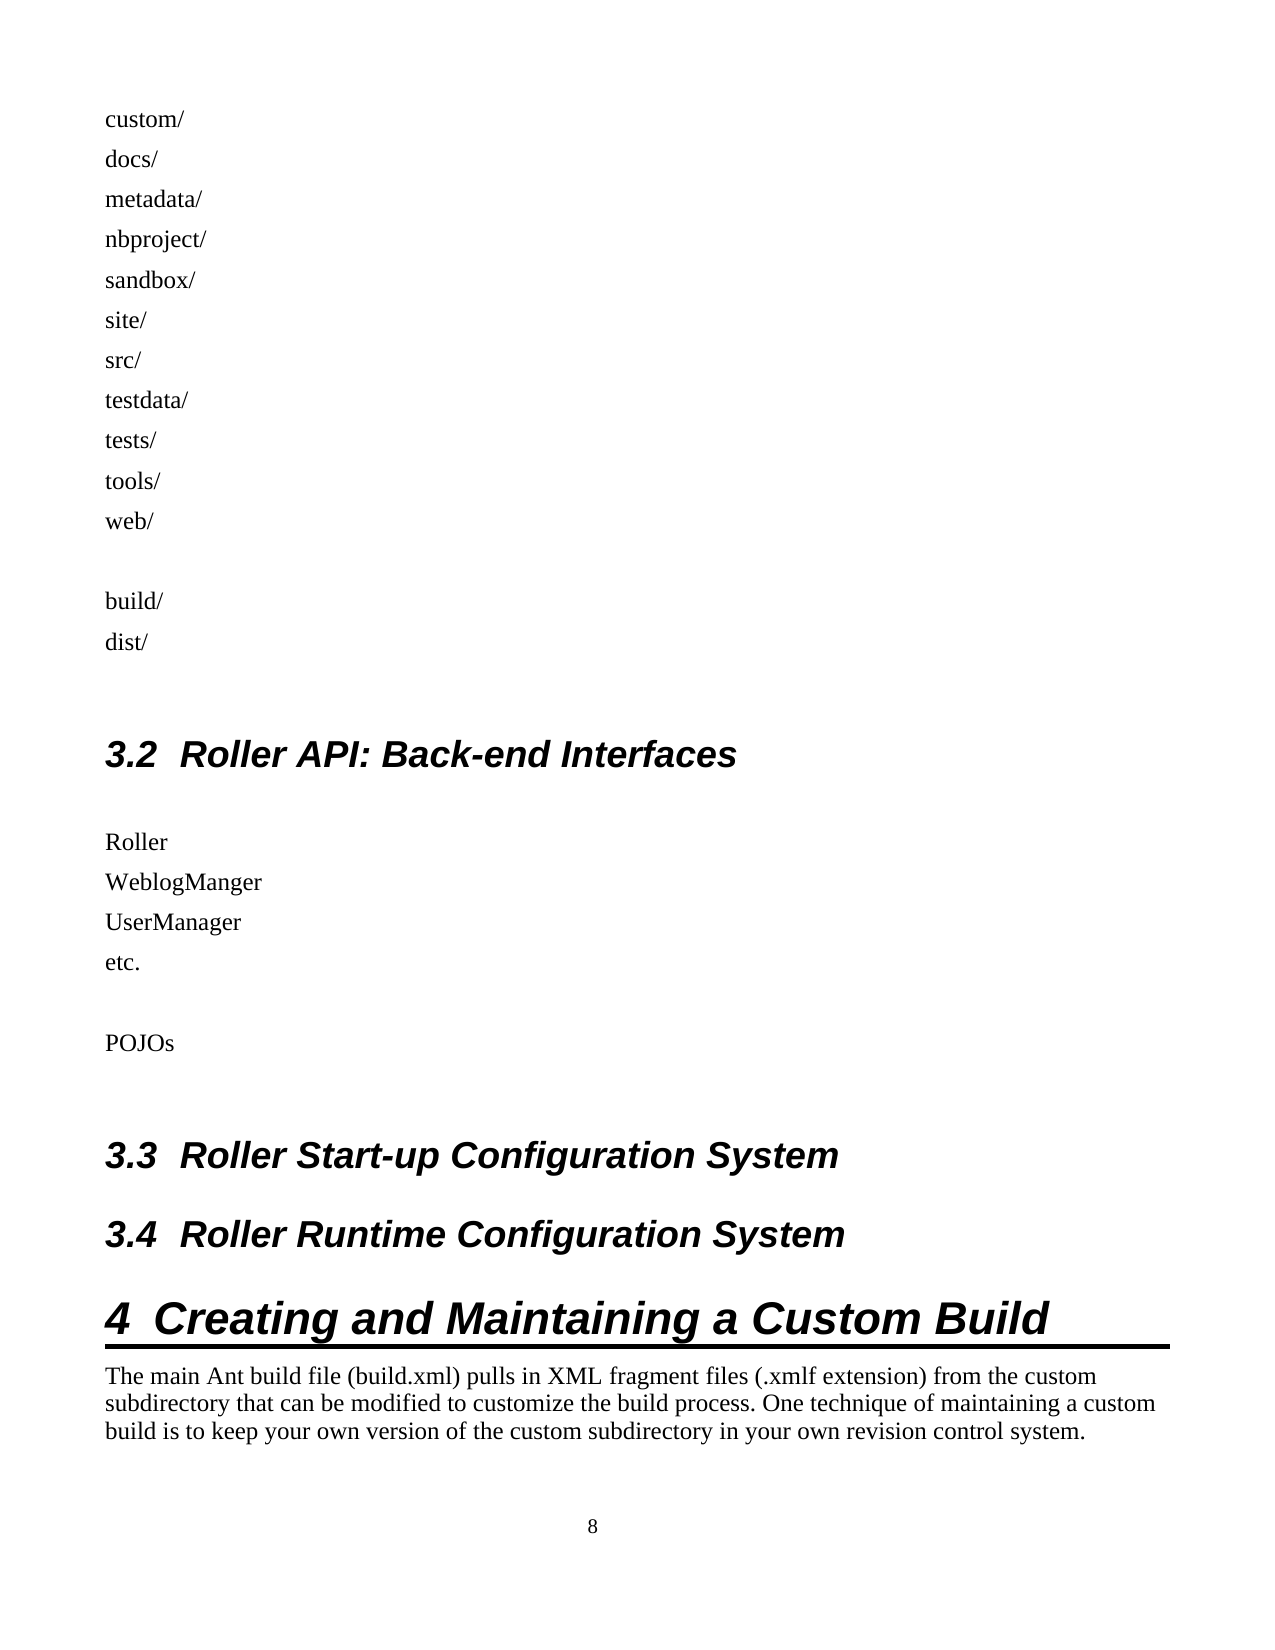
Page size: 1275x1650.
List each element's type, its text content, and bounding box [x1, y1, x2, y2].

text tests/ [105, 427, 1170, 454]
text Roller [105, 828, 1170, 855]
text sandbox/ [105, 266, 1170, 293]
text build/ [105, 587, 1170, 615]
subtitle Roller API: Back-end Interfaces [105, 733, 1170, 775]
text custom/ [105, 105, 1170, 133]
subtitle Creating and Maintaining a Custom Build [105, 1293, 1170, 1344]
text nbproject/ [105, 226, 1170, 253]
text WeblogManger [105, 868, 1170, 896]
text src/ [105, 346, 1170, 374]
text web/ [105, 507, 1170, 535]
text tools/ [105, 467, 1170, 494]
subtitle Roller Runtime Configuration System [105, 1213, 1170, 1255]
text POJOs [105, 1029, 1170, 1056]
text testdata/ [105, 386, 1170, 414]
text UserManager [105, 908, 1170, 936]
text metadata/ [105, 185, 1170, 213]
text site/ [105, 306, 1170, 334]
text docs/ [105, 145, 1170, 173]
text The main Ant build file (build.xml) pulls in XML fragment files (.xmlf extension) from the custom subdirectory that can be modified to customize the build process. One technique of maintaining a custom build is to keep your own version of the custom subdirectory in your own revision control system. [105, 1362, 1170, 1445]
text etc. [105, 948, 1170, 976]
subtitle Roller Start-up Configuration System [105, 1134, 1170, 1176]
text dist/ [105, 628, 1170, 655]
